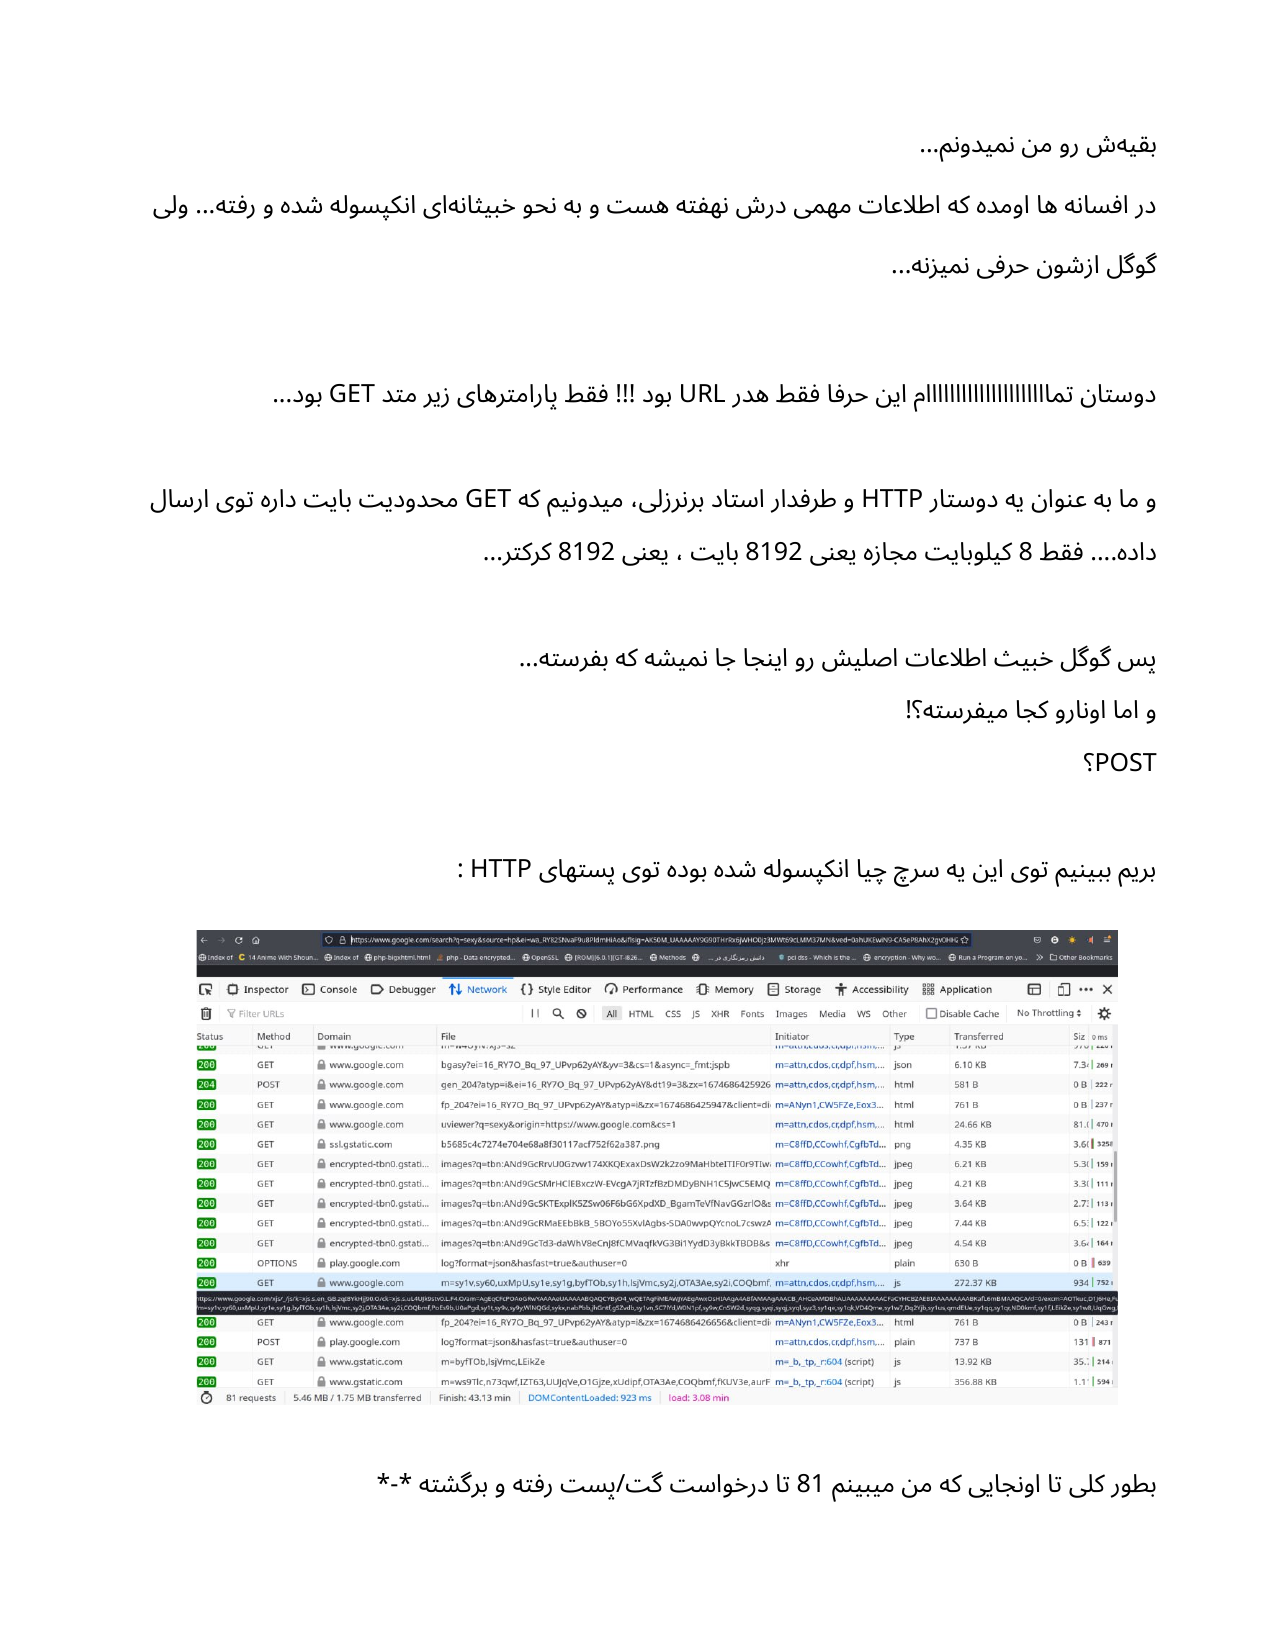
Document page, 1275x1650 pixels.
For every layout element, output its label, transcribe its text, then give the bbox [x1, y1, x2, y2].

text دوستان تمااااااااااااااااااااام این حرفا فقط هدر URL بود !!! فقط پارامترهای زیر متد GET بود... و ما به عنوان یه دوستار HTTP و طرفدار استاد برنرزلی، میدونیم که GET محدودیت بایت داره توی ارسال داده.... فقط 8 کیلوبایت مجازه یعنی 8192 بایت ، یعنی 8192 کرکتر... پس گوگل خبیث اطلاعات اصلیش رو اینجا جا نمیشه که بفرسته... و اما اونارو کجا میفرسته؟! POST؟ بریم ببینیم توی این یه سرچ چیا انکپسوله شده بوده توی پستهای HTTP : [118, 315, 1157, 896]
text 9- پارامتر sclient sclient=gws-wiz راجه به این چهارتای آخر.....من فقط oq رو میدونم که Original Query بوده... یعنی اون چیزی که اول سرچ کردی... (بعدا ممکنه تغییرش بدی) بقیه‌ش رو من نمیدونم... در افسانه ها اومده که اطلاعات مهمی درش نهفته هست و به نحو خبیثانه‌ای انکپسوله شده و رفته... ولی گوگل ازشون حرفی نمیزنه... [118, 118, 1157, 292]
picture [196, 930, 1118, 1405]
text بطور کلی تا اونجایی که من میبینم 81 تا درخواست گت/پست رفته و برگشته *-* طبیعیه که چندین تا درخواست داشته باشیم... چون HTTP استیتلس هست... ولی 81 طبیعیه؟! و اما توی اون پستها چی انکپسوله شده؟! من نمیتونم همش رو بررسی کنم... مثلا ببینین که دومیش اینه: [118, 896, 1157, 1511]
